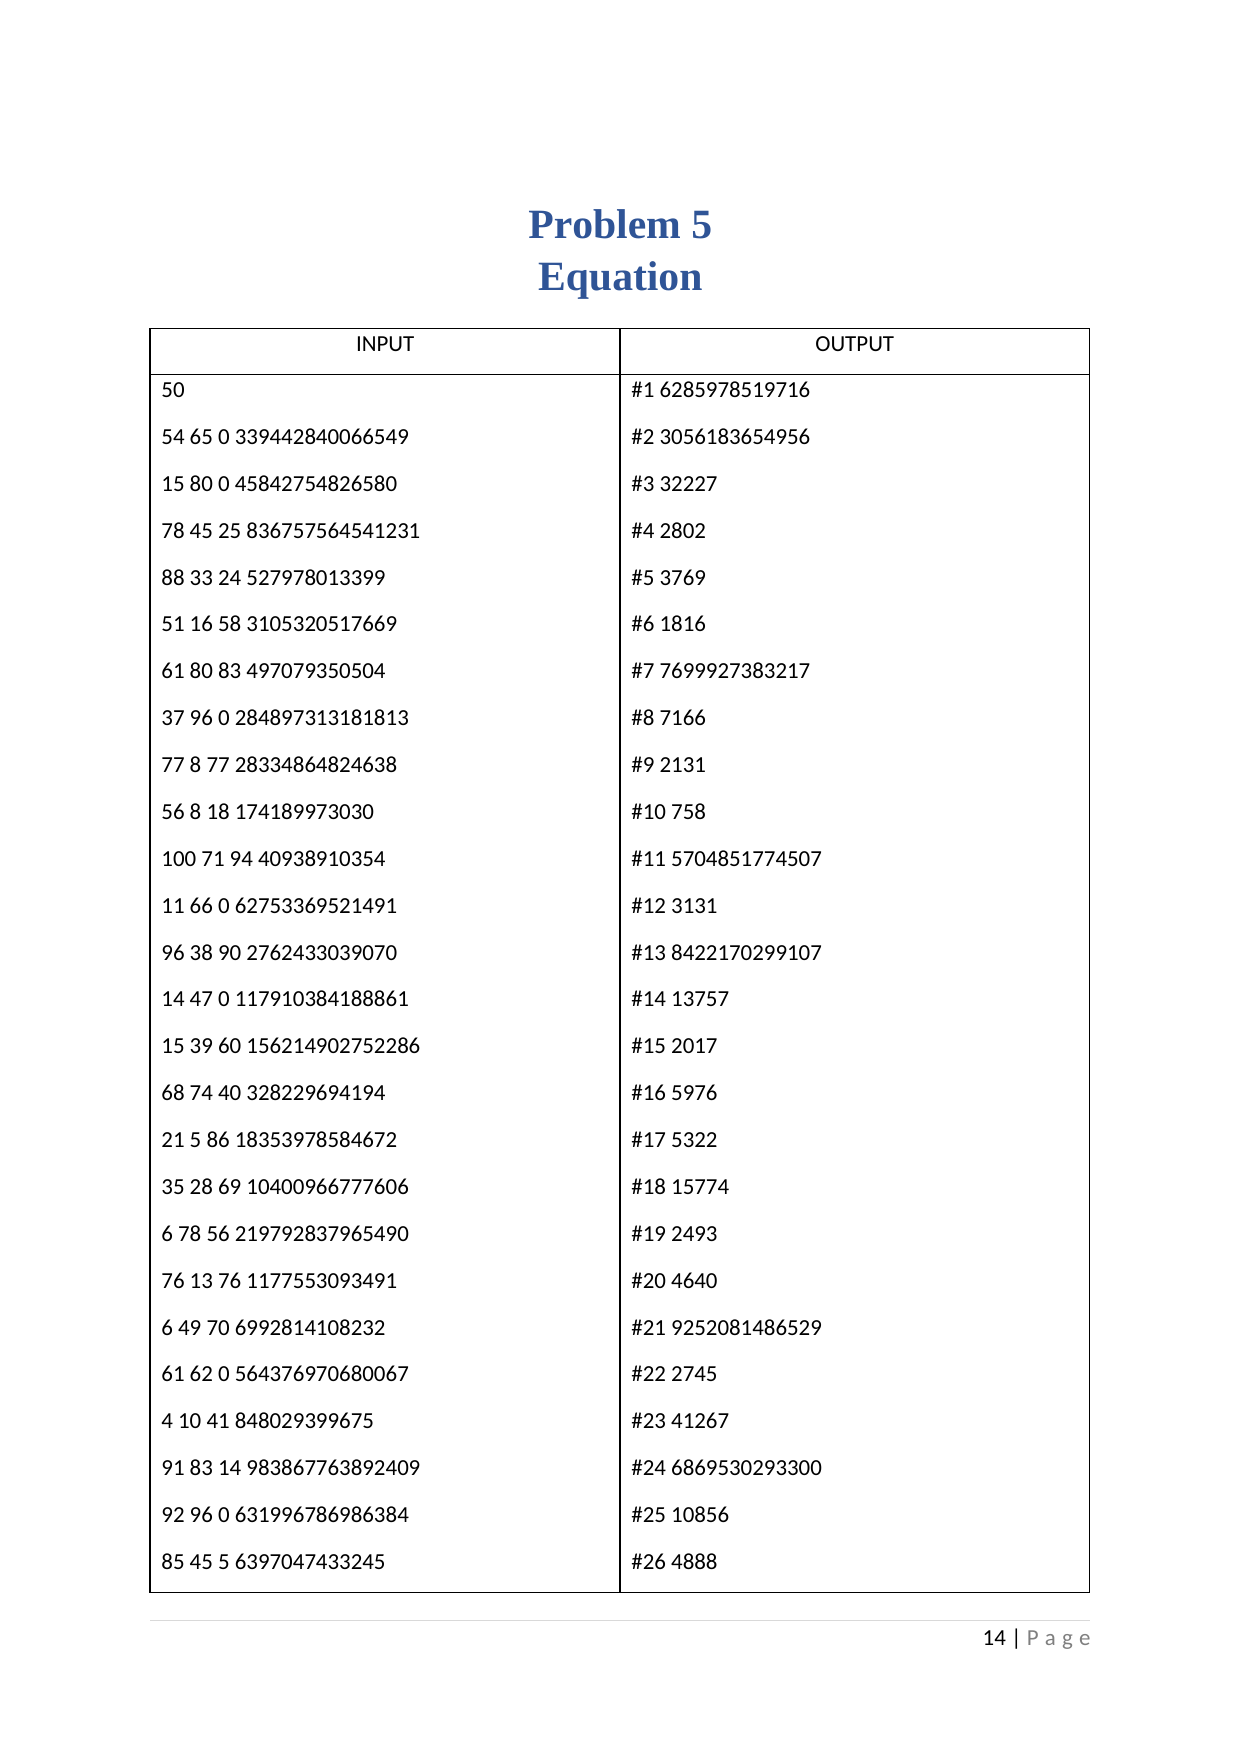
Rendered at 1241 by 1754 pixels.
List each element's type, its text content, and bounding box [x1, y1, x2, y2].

table_header INPUT [151, 329, 619, 374]
table_cell #1 6285978519716 #2 3056183654956 #3 32227 #4 2802 #5 3769 #6 1816 #7 7699927383217 #8 7166 #9 2131 #10 758 #11 5704851774507 #12 3131 #13 8422170299107 #14 13757 #15 2017 #16 5976 #17 5322 #18 15774 #19 2493 #20 4640 #21 9252081486529 #22 2745 #23 41267 #24 6869530293300 #25 10856 #26 4888 [621, 375, 1089, 1592]
table_header OUTPUT [621, 329, 1089, 374]
table_cell 50 54 65 0 339442840066549 15 80 0 45842754826580 78 45 25 836757564541231 88 33 24 527978013399 51 16 58 3105320517669 61 80 83 497079350504 37 96 0 284897313181813 77 8 77 28334864824638 56 8 18 174189973030 100 71 94 40938910354 11 66 0 62753369521491 96 38 90 2762433039070 14 47 0 117910384188861 15 39 60 156214902752286 68 74 40 328229694194 21 5 86 18353978584672 35 28 69 10400966777606 6 78 56 219792837965490 76 13 76 1177553093491 6 49 70 6992814108232 61 62 0 564376970680067 4 10 41 848029399675 91 83 14 983867763892409 92 96 0 631996786986384 85 45 5 6397047433245 [151, 375, 619, 1592]
subtitle Equation [150, 200, 1090, 299]
